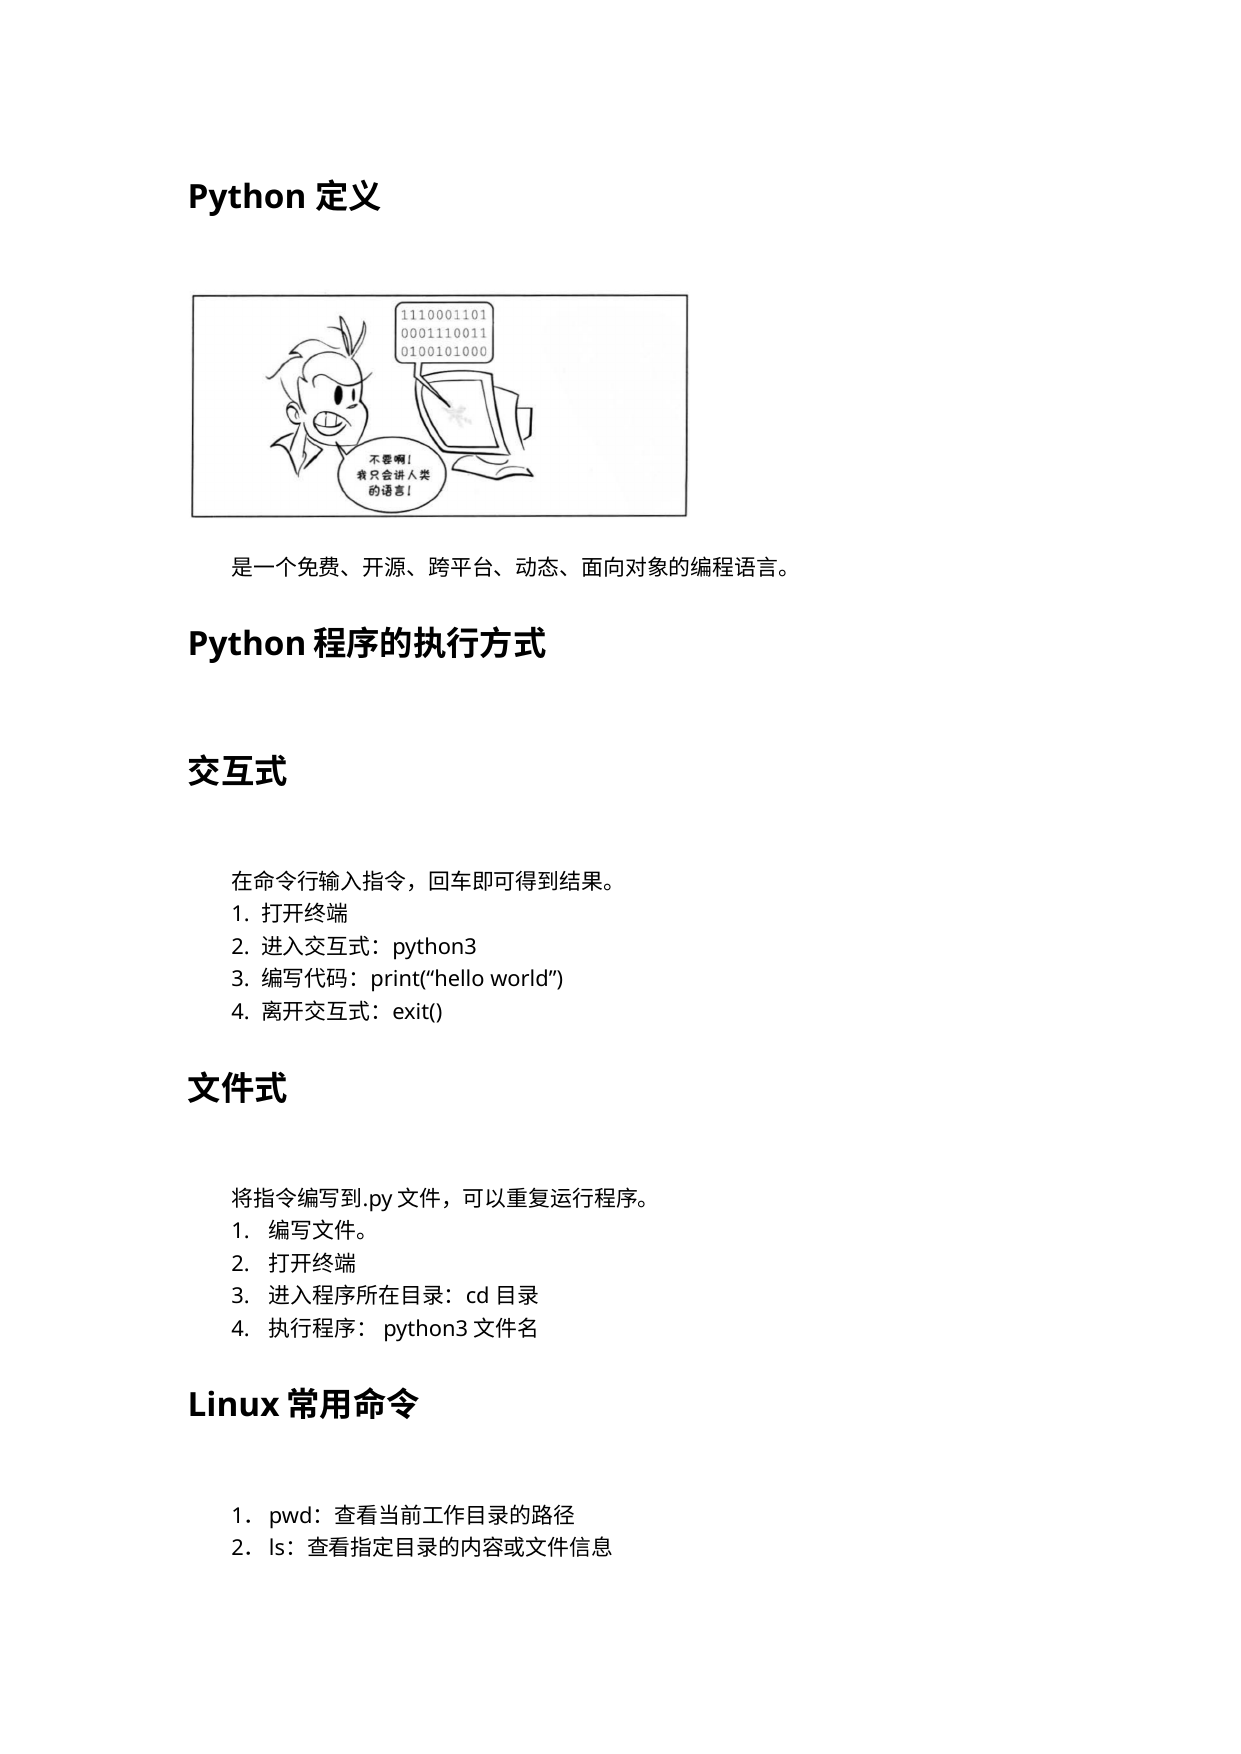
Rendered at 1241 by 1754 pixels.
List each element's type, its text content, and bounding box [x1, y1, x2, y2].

text 在命令行输入指令，回车即可得到结果。 [231, 863, 1053, 896]
list 打开终端 [231, 896, 1053, 928]
subtitle 交互式 [187, 736, 1053, 801]
list pwd：查看当前工作目录的路径 [231, 1497, 1053, 1530]
list 离开交互式：exit() [231, 993, 1053, 1026]
text 将指令编写到.py文件，可以重复运行程序。 [187, 1180, 1053, 1213]
subtitle Python程序的执行方式 [187, 609, 1053, 674]
subtitle Linux常用命令 [187, 1370, 1053, 1435]
subtitle Python 定义 [187, 162, 1053, 227]
list 编写代码：print(“hello world”) [231, 961, 1053, 993]
list 执行程序： python3 文件名 [231, 1310, 1053, 1343]
list 编写文件。 [231, 1213, 1053, 1245]
text 是一个免费、开源、跨平台、动态、面向对象的编程语言。 [187, 549, 1053, 582]
picture [187, 289, 690, 519]
list ls：查看指定目录的内容或文件信息 [231, 1530, 1053, 1562]
list 进入交互式：python3 [231, 928, 1053, 961]
list 打开终端 [231, 1245, 1053, 1278]
subtitle 文件式 [187, 1053, 1053, 1118]
list 进入程序所在目录：cd 目录 [231, 1278, 1053, 1310]
